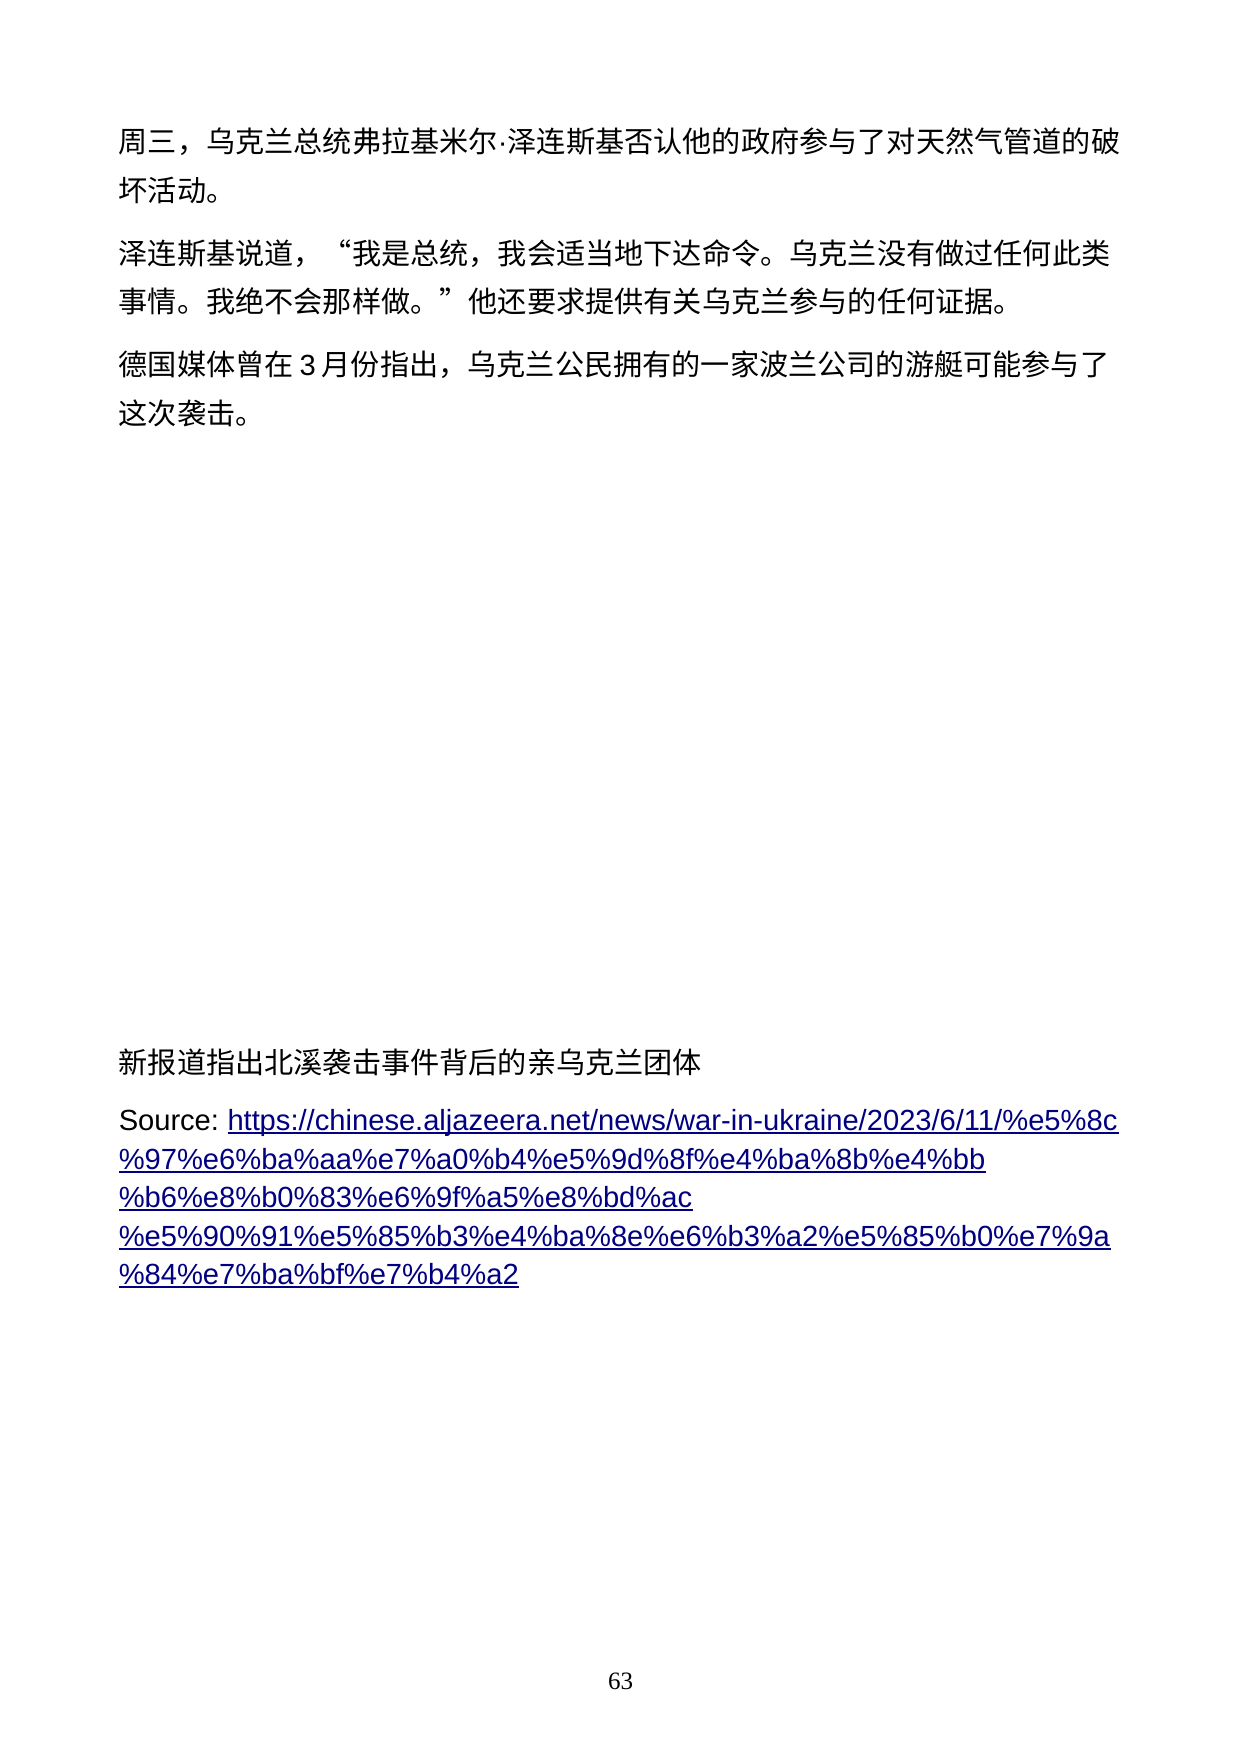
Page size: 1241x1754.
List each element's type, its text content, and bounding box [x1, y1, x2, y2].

text Source: https://chinese.aljazeera.net/news/war-in-ukraine/2023/6/11/%e5%8c%97%e6%ba%aa%e7%a0%b4%e5%9d%8f%e4%ba%8b%e4%bb%b6%e8%b0%83%e6%9f%a5%e8%bd%ac%e5%90%91%e5%85%b3%e4%ba%8e%e6%b3%a2%e5%85%b0%e7%9a%84%e7%ba%bf%e7%b4%a2 [118, 1103, 1122, 1291]
text 周三，乌克兰总统弗拉基米尔·泽连斯基否认他的政府参与了对天然气管道的破坏活动。 [118, 118, 1122, 209]
text 德国媒体曾在3月份指出，乌克兰公民拥有的一家波兰公司的游艇可能参与了这次袭击。 [118, 342, 1122, 433]
text 新报道指出北溪袭击事件背后的亲乌克兰团体 [118, 453, 1122, 1082]
text 泽连斯基说道，“我是总统，我会适当地下达命令。乌克兰没有做过任何此类事情。我绝不会那样做。”他还要求提供有关乌克兰参与的任何证据。 [118, 230, 1122, 321]
